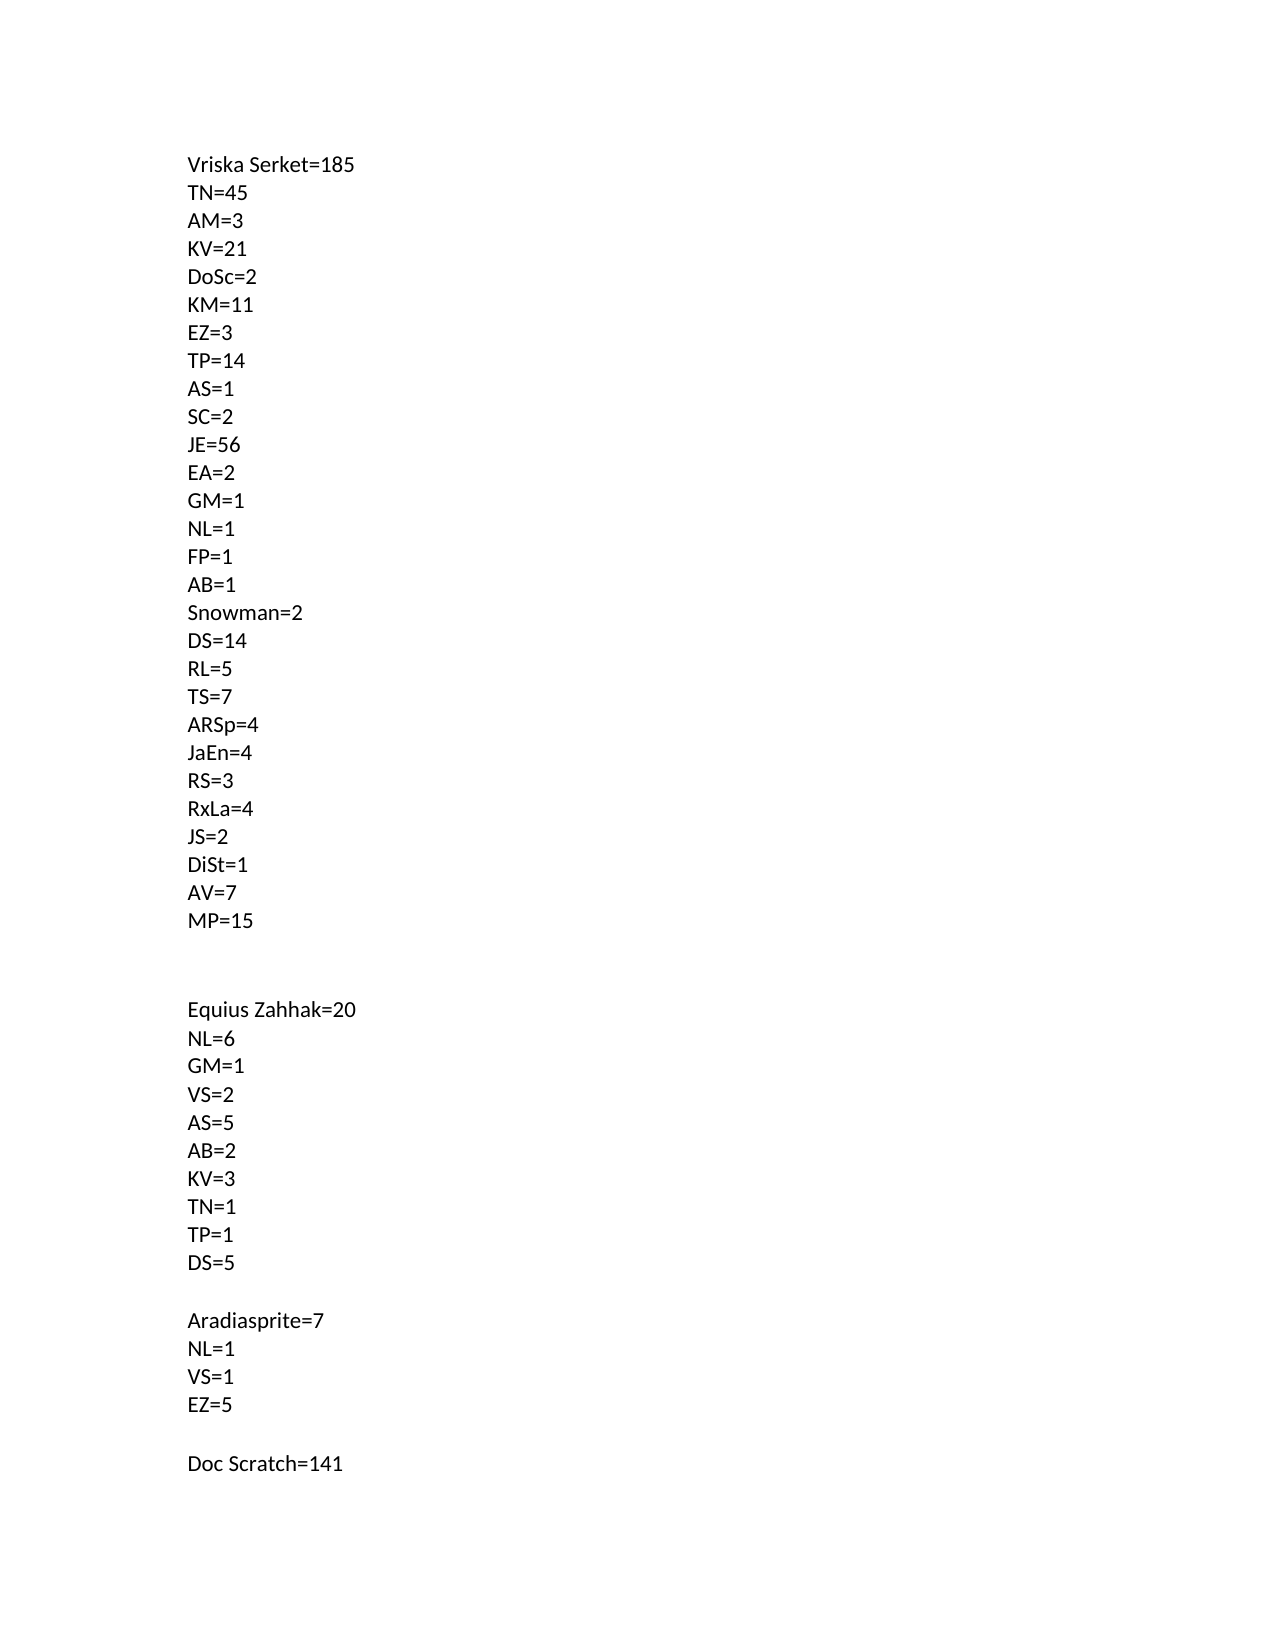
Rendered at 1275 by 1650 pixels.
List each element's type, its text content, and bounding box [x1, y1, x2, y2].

text TN=45 [187, 178, 1087, 206]
text AM=3 [187, 206, 1087, 234]
text Equius Zahhak=20 [187, 996, 1087, 1024]
text GM=1 [187, 486, 1087, 514]
text NL=1 [187, 514, 1087, 542]
text RL=5 [187, 654, 1087, 682]
text JS=2 [187, 822, 1087, 851]
text GM=1 [187, 1052, 1087, 1080]
text TP=1 [187, 1220, 1087, 1248]
text AS=5 [187, 1108, 1087, 1136]
text KV=21 [187, 234, 1087, 262]
text EZ=3 [187, 318, 1087, 346]
text TP=14 [187, 346, 1087, 374]
text DS=5 [187, 1248, 1087, 1276]
text AV=7 [187, 878, 1087, 907]
text Aradiasprite=7 [187, 1306, 1087, 1334]
text NL=6 [187, 1024, 1087, 1052]
text FP=1 [187, 542, 1087, 570]
text VS=2 [187, 1080, 1087, 1108]
text SC=2 [187, 402, 1087, 430]
text Vriska Serket=185 [187, 150, 1087, 178]
text TS=7 [187, 682, 1087, 710]
text JE=56 [187, 430, 1087, 458]
text Snowman=2 [187, 598, 1087, 626]
text AB=1 [187, 570, 1087, 598]
text DoSc=2 [187, 262, 1087, 290]
text MP=15 [187, 907, 1087, 934]
text KV=3 [187, 1164, 1087, 1192]
text AS=1 [187, 374, 1087, 402]
text DS=14 [187, 626, 1087, 654]
text Doc Scratch=141 [187, 1449, 1087, 1477]
text VS=1 [187, 1362, 1087, 1390]
text EA=2 [187, 458, 1087, 486]
text JaEn=4 [187, 738, 1087, 766]
text ARSp=4 [187, 710, 1087, 738]
text RxLa=4 [187, 794, 1087, 822]
text NL=1 [187, 1334, 1087, 1362]
text KM=11 [187, 290, 1087, 318]
text RS=3 [187, 766, 1087, 794]
text TN=1 [187, 1192, 1087, 1220]
text DiSt=1 [187, 851, 1087, 878]
text EZ=5 [187, 1390, 1087, 1418]
text AB=2 [187, 1136, 1087, 1164]
